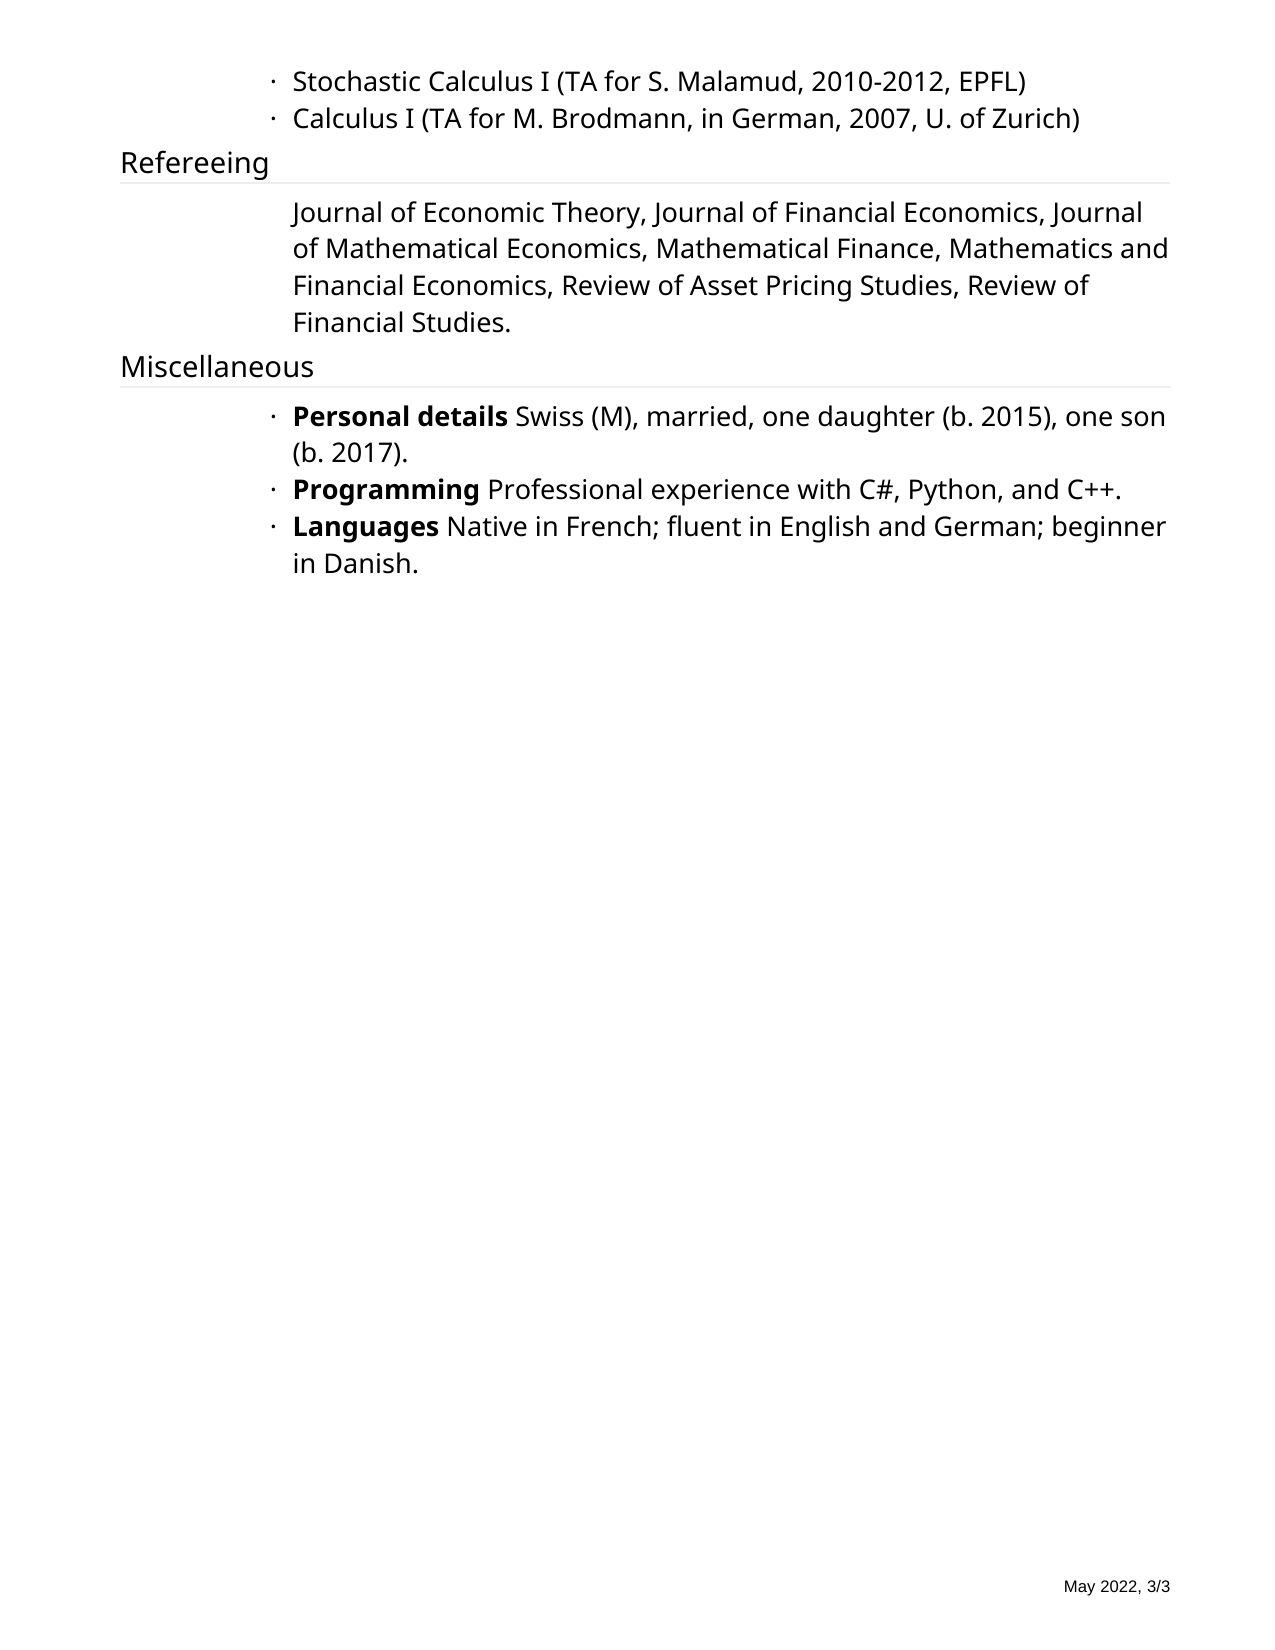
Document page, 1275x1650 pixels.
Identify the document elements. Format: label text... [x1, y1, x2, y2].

text · Stochastic Calculus I (TA for S. Malamud, 2010-2012, EPFL) [120, 63, 1170, 100]
text · Personal details Swiss (M), married, one daughter (b. 2015), one son (b. 2017). [120, 397, 1170, 471]
text · Calculus I (TA for M. Brodmann, in German, 2007, U. of Zurich) [120, 100, 1170, 137]
text · Languages Native in French; fluent in English and German; beginner in Danish. [120, 508, 1170, 581]
text Journal of Economic Theory, Journal of Financial Economics, Journal of Mathematical Economics, Mathematical Finance, Mathematics and Financial Economics, Review of Asset Pricing Studies, Review of Financial Studies. [120, 193, 1170, 341]
text Miscellaneous [120, 347, 1170, 386]
text Refereeing [120, 143, 1170, 182]
text · Programming Professional experience with C#, Python, and C++. [120, 471, 1170, 508]
